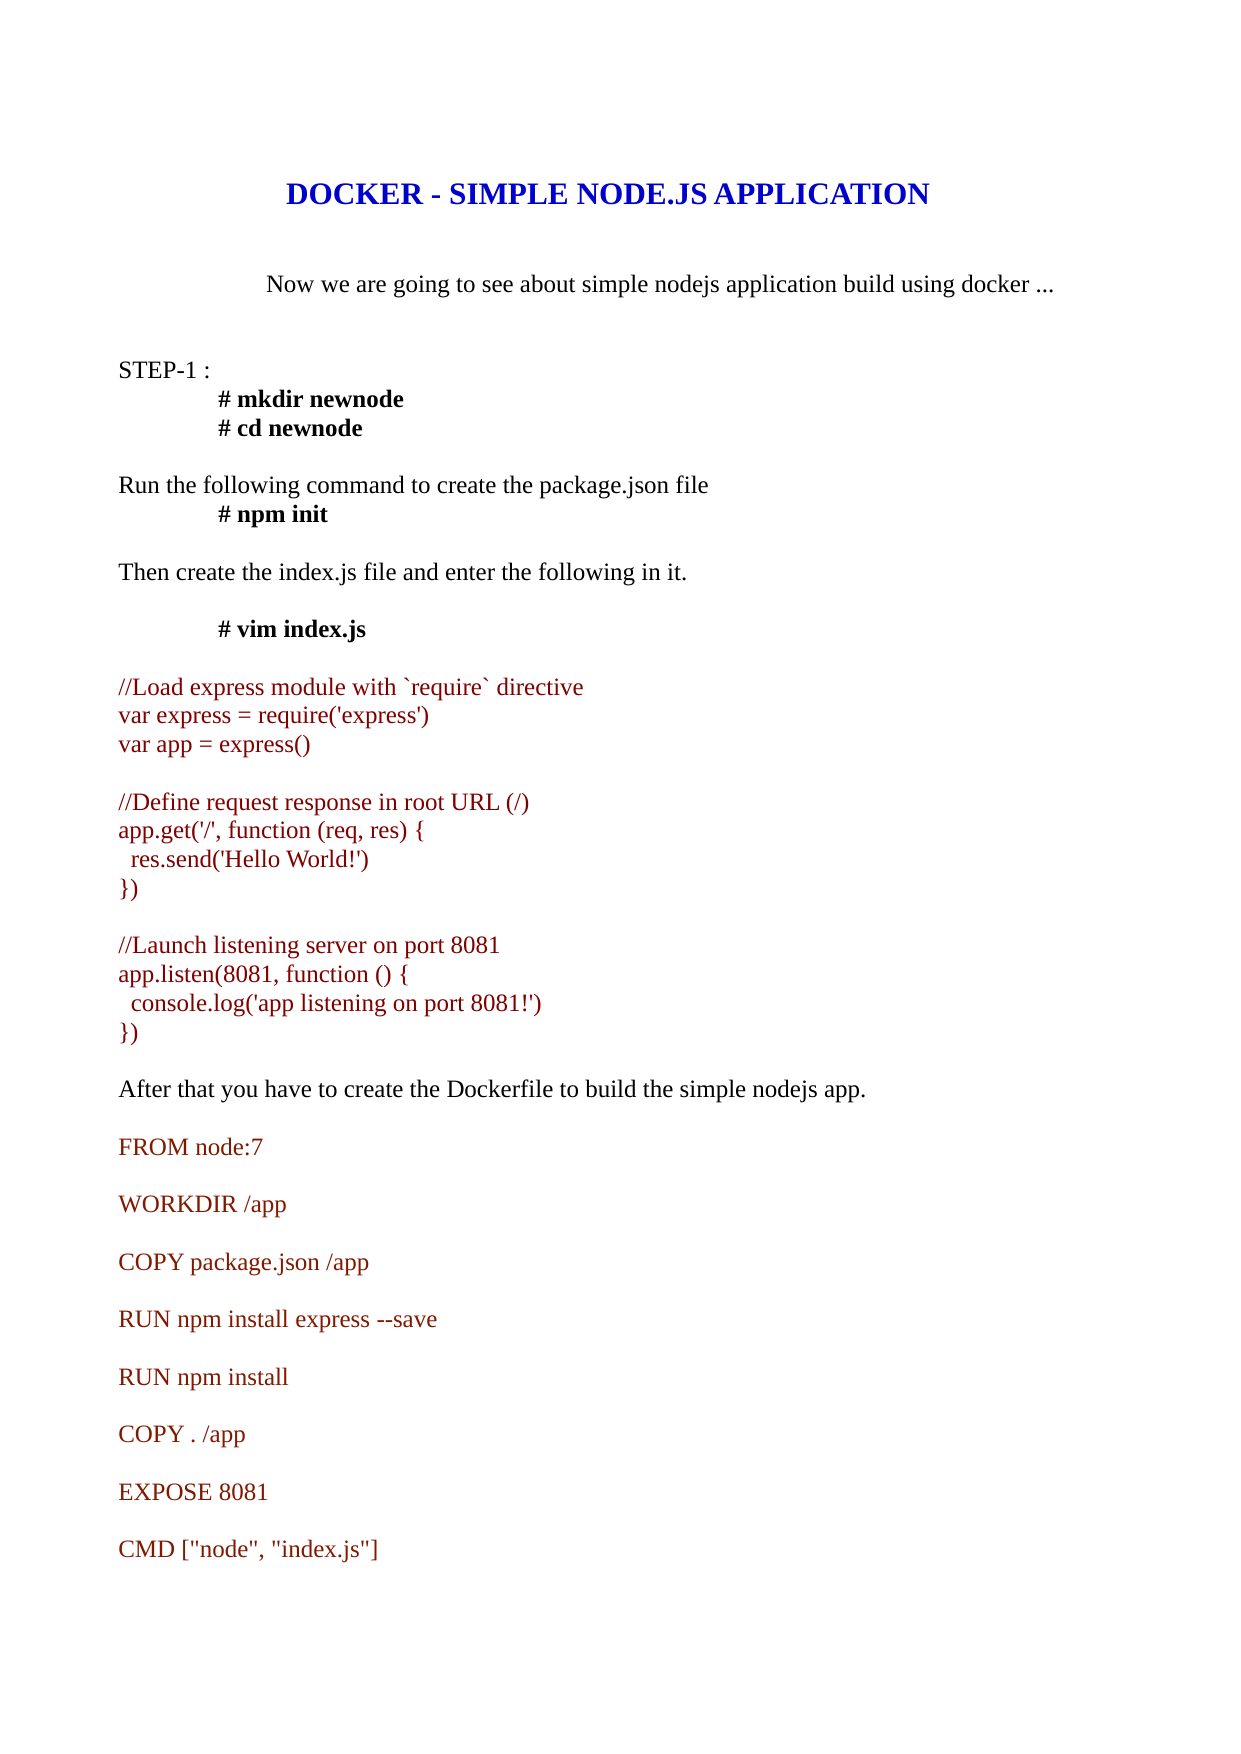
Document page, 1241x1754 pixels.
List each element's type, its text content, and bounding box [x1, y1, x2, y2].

text res.send('Hello World!') [118, 844, 1122, 873]
text After that you have to create the Dockerfile to build the simple nodejs app. [118, 1074, 1122, 1103]
text COPY . /app [118, 1419, 1122, 1448]
text EXPOSE 8081 [118, 1477, 1122, 1505]
text }) [118, 873, 1122, 902]
text app.get('/', function (req, res) { [118, 815, 1122, 844]
text COPY package.json /app [118, 1247, 1122, 1275]
text RUN npm install express --save [118, 1304, 1122, 1333]
text app.listen(8081, function () { [118, 959, 1122, 988]
text # cd newnode [118, 413, 1122, 442]
text # npm init [118, 499, 1122, 528]
text Now we are going to see about simple nodejs application build using docker ... [118, 269, 1122, 298]
text }) [118, 1017, 1122, 1045]
text var app = express() [118, 729, 1122, 758]
text STEP-1 : [118, 355, 1122, 384]
text RUN npm install [118, 1362, 1122, 1390]
text # mkdir newnode [118, 384, 1122, 413]
text CMD ["node", "index.js"] [118, 1534, 1122, 1563]
text Then create the index.js file and enter the following in it. [118, 557, 1122, 585]
text //Load express module with `require` directive [118, 672, 1122, 700]
text console.log('app listening on port 8081!') [118, 988, 1122, 1017]
text # vim index.js [118, 614, 1122, 643]
text //Define request response in root URL (/) [118, 787, 1122, 815]
text FROM node:7 [118, 1132, 1122, 1160]
text var express = require('express') [118, 700, 1122, 729]
text WORKDIR /app [118, 1189, 1122, 1218]
text //Launch listening server on port 8081 [118, 930, 1122, 959]
text DOCKER - SIMPLE NODE.JS APPLICATION [118, 176, 1122, 212]
text Run the following command to create the package.json file [118, 470, 1122, 499]
